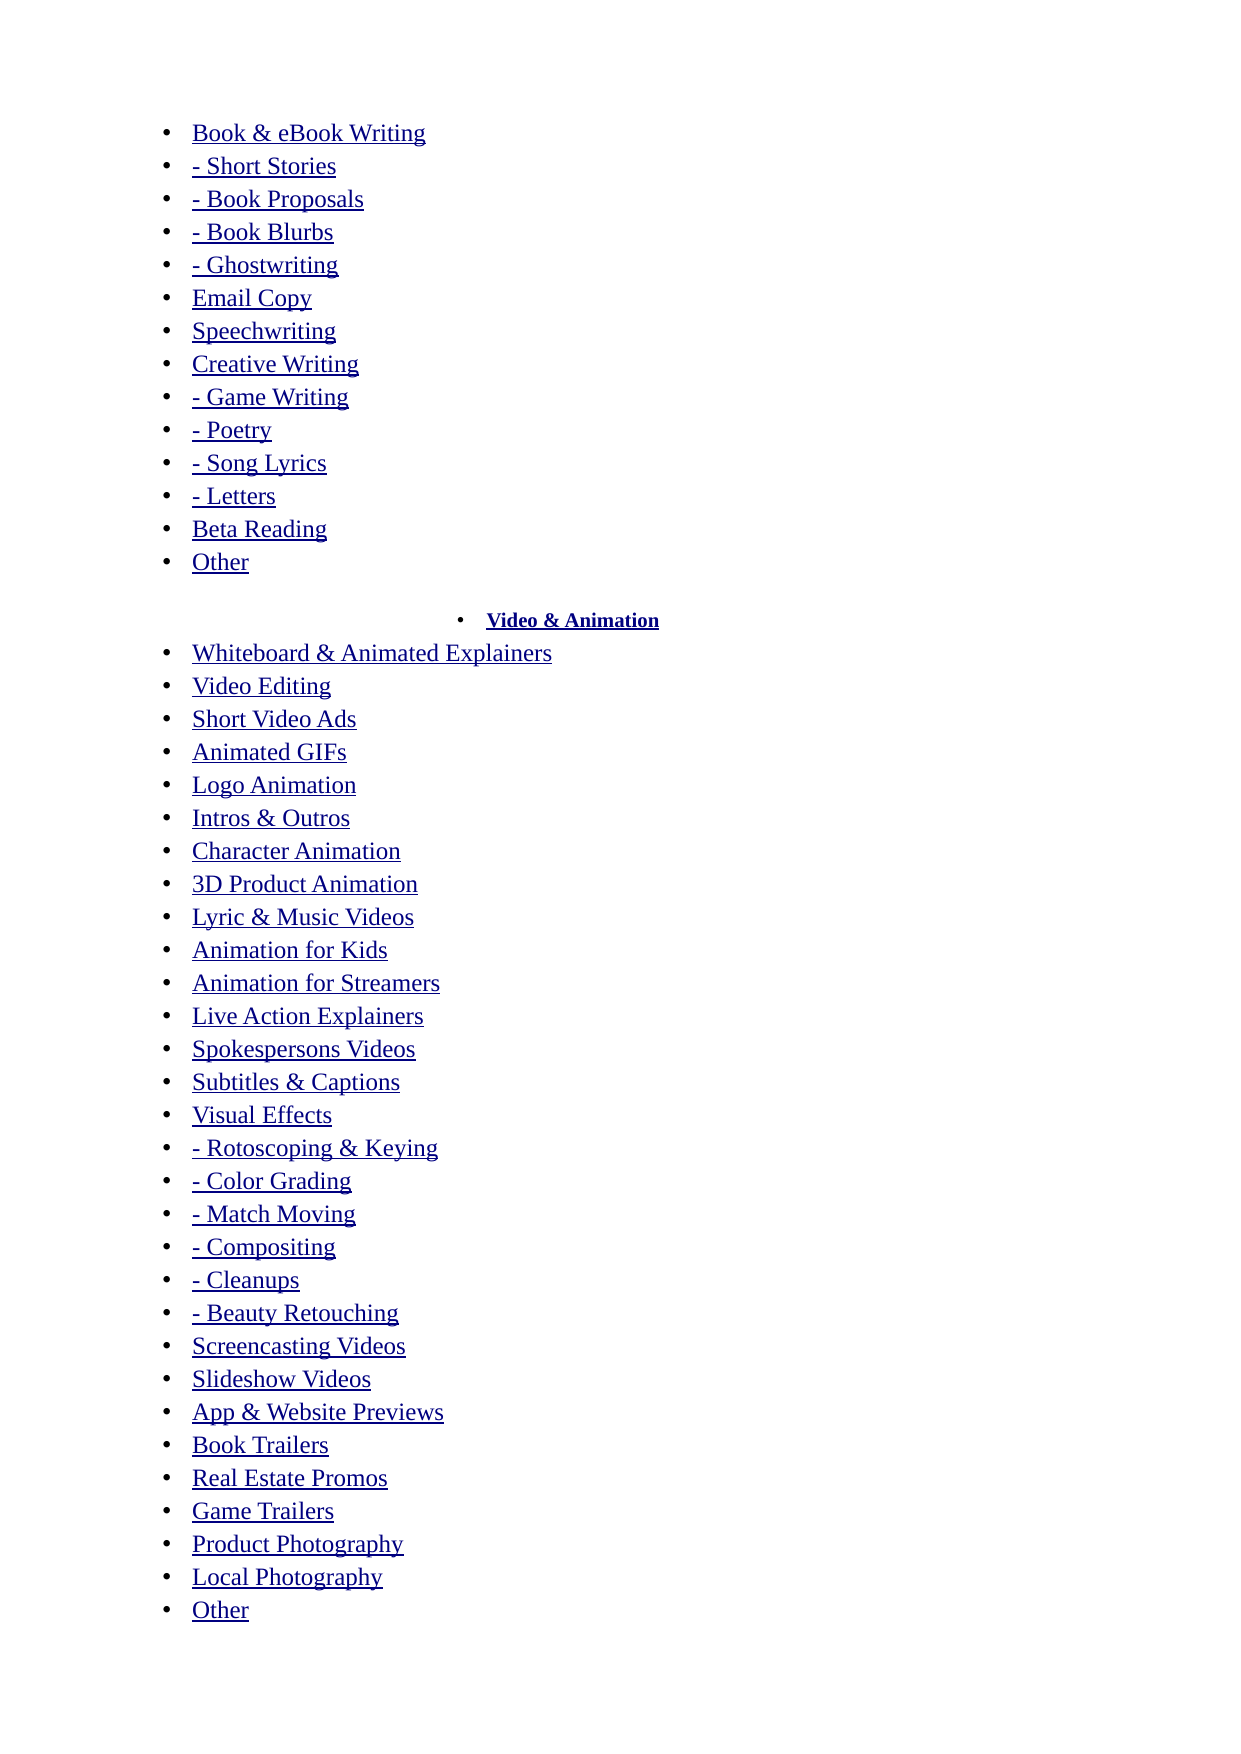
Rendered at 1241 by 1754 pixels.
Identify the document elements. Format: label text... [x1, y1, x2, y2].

list - Cleanups [162, 1265, 1122, 1294]
list Subtitles & Captions [162, 1067, 1122, 1096]
list Creative Writing [162, 349, 1122, 378]
list Book & eBook Writing [162, 118, 1122, 147]
list Slideshow Videos [162, 1364, 1122, 1393]
list Spokespersons Videos [162, 1034, 1122, 1063]
list - Book Blurbs [162, 217, 1122, 246]
list - Color Grading [162, 1166, 1122, 1195]
subtitle Video & Animation [457, 607, 1122, 632]
list 3D Product Animation [162, 869, 1122, 898]
list - Ghostwriting [162, 250, 1122, 279]
list - Compositing [162, 1232, 1122, 1261]
list Local Photography [162, 1562, 1122, 1591]
list Intros & Outros [162, 803, 1122, 832]
list Short Video Ads [162, 704, 1122, 733]
list - Match Moving [162, 1199, 1122, 1228]
list Animation for Streamers [162, 968, 1122, 997]
list Visual Effects [162, 1100, 1122, 1129]
list Video Editing [162, 671, 1122, 699]
list - Letters [162, 481, 1122, 510]
list Product Photography [162, 1529, 1122, 1558]
list Logo Animation [162, 770, 1122, 799]
list Lyric & Music Videos [162, 902, 1122, 931]
list - Song Lyrics [162, 448, 1122, 477]
list Animation for Kids [162, 935, 1122, 964]
list - Short Stories [162, 151, 1122, 180]
list Whiteboard & Animated Explainers [162, 638, 1122, 667]
list Real Estate Promos [162, 1463, 1122, 1492]
list - Game Writing [162, 382, 1122, 411]
list - Book Proposals [162, 184, 1122, 213]
list - Rotoscoping & Keying [162, 1133, 1122, 1162]
list - Poetry [162, 415, 1122, 444]
list - Beauty Retouching [162, 1298, 1122, 1327]
list Live Action Explainers [162, 1001, 1122, 1030]
list Animated GIFs [162, 737, 1122, 766]
list Speechwriting [162, 316, 1122, 345]
list Screencasting Videos [162, 1331, 1122, 1360]
list Game Trailers [162, 1496, 1122, 1525]
list Email Copy [162, 283, 1122, 312]
list Character Animation [162, 836, 1122, 865]
list Other [162, 547, 1122, 576]
list Book Trailers [162, 1430, 1122, 1459]
list Other [162, 1595, 1122, 1624]
list Beta Reading [162, 514, 1122, 543]
list App & Website Previews [162, 1397, 1122, 1426]
